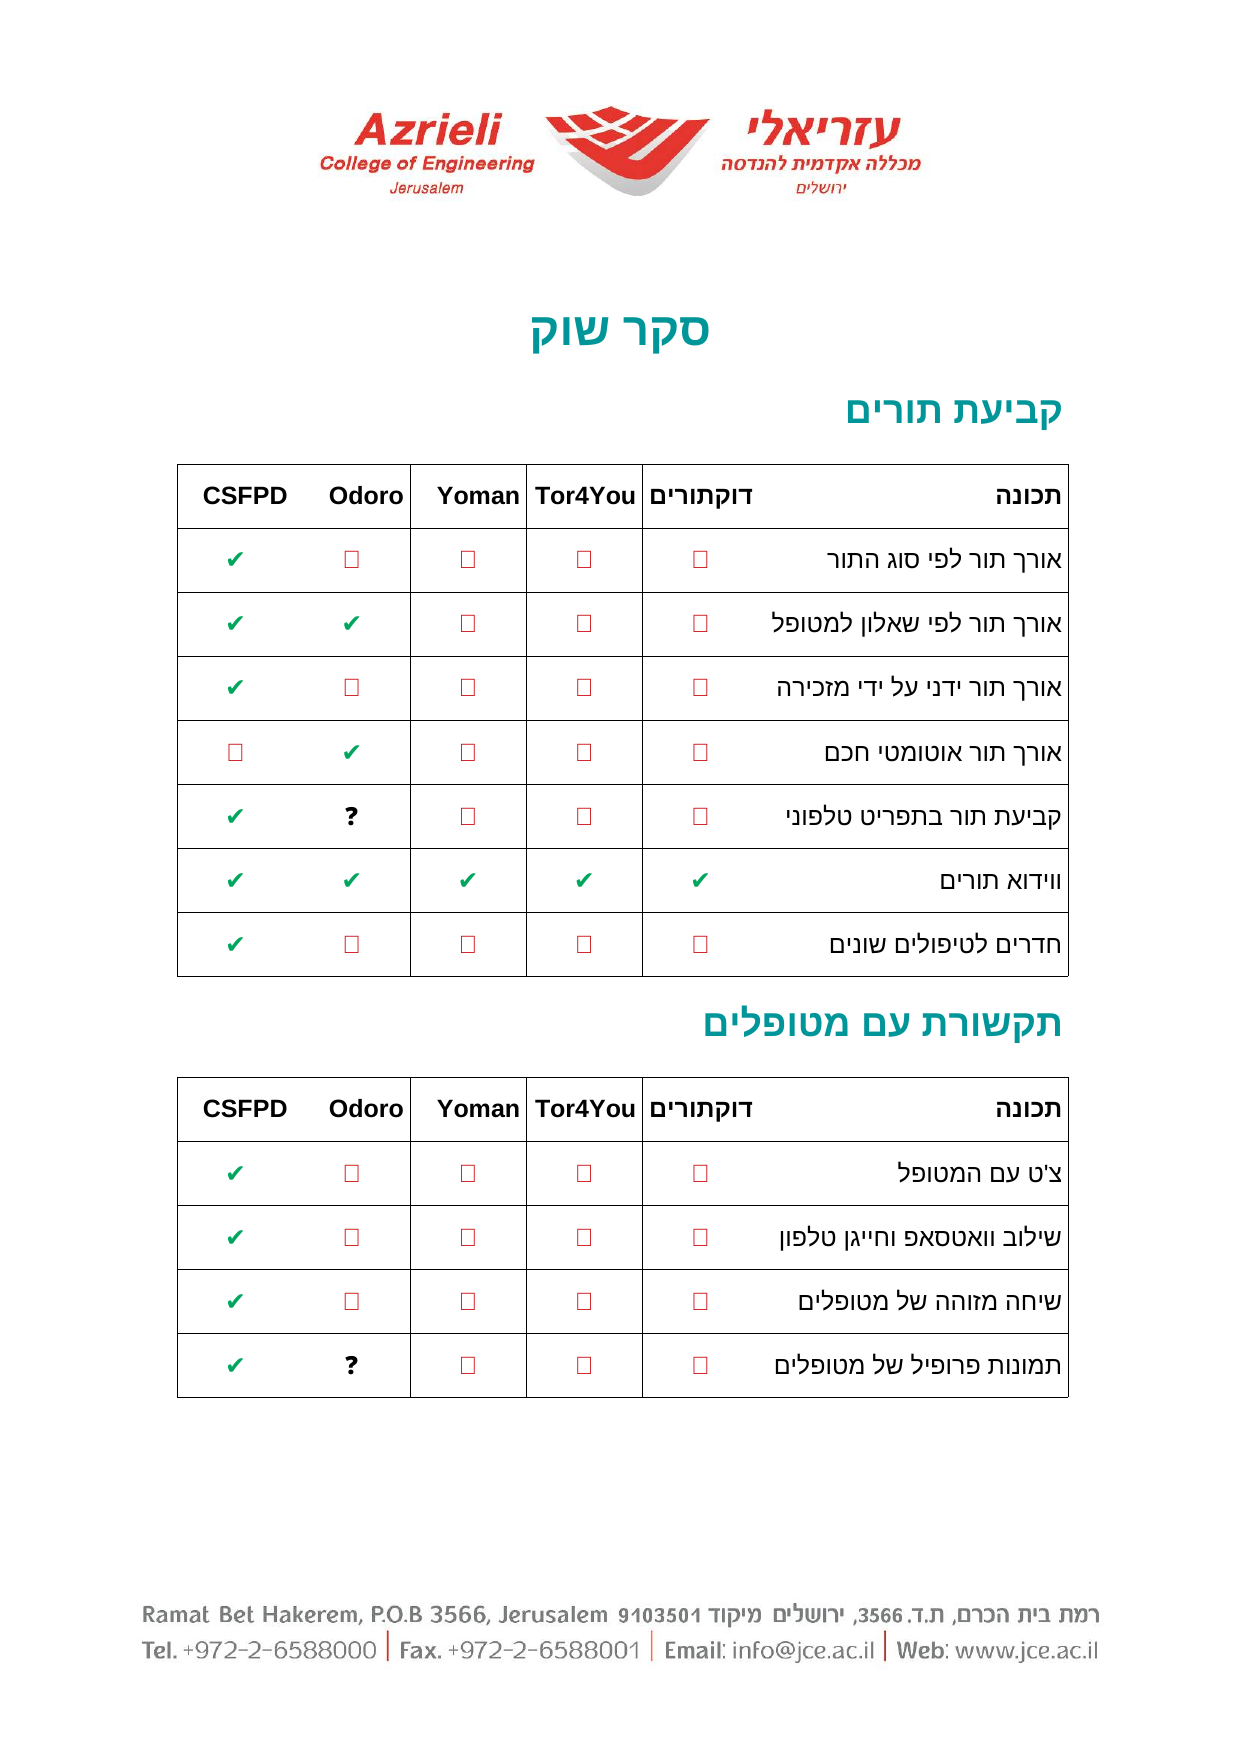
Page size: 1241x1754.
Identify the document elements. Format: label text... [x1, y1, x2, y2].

table_cell שיחה מזוהה של מטופלים [759, 1270, 1068, 1333]
picture [42, 44, 1199, 221]
table_cell ❌ [643, 657, 758, 720]
table_cell ✔️ [178, 849, 293, 912]
table_cell ❌ [643, 721, 758, 784]
table_header דוקתורים [643, 1078, 758, 1141]
table_cell ✔️ [411, 849, 526, 912]
table_cell שילוב וואטסאפ וחייגן טלפון [759, 1206, 1068, 1269]
table_cell ❌ [294, 1270, 410, 1333]
table_cell אורך תור לפי שאלון למטופל [759, 593, 1068, 656]
table_header CSFPD [178, 465, 293, 528]
table_header תכונה [759, 465, 1068, 528]
table_cell ❌ [527, 1334, 642, 1397]
table_cell ❌ [527, 721, 642, 784]
table_cell צ'ט עם המטופל [759, 1142, 1068, 1205]
subtitle סקר שוק [177, 302, 1063, 355]
table_cell ❌ [527, 593, 642, 656]
table_cell ❌ [527, 529, 642, 592]
table_cell ✔️ [178, 1334, 293, 1397]
table_cell ❌ [643, 593, 758, 656]
table_cell ❓ [294, 785, 410, 848]
table_cell ✔️ [178, 1142, 293, 1205]
table_cell ❌ [294, 913, 410, 976]
table_cell ✔️ [178, 785, 293, 848]
table_cell ❌ [527, 785, 642, 848]
table_cell תמונות פרופיל של מטופלים [759, 1334, 1068, 1397]
table_cell ✔️ [178, 529, 293, 592]
table_cell ❌ [411, 721, 526, 784]
table_header Tor4You [527, 1078, 642, 1141]
table_header Odoro [294, 1078, 410, 1141]
table_cell ✔️ [643, 849, 758, 912]
table_cell ❌ [411, 1334, 526, 1397]
table_cell ❌ [294, 529, 410, 592]
table_cell ❌ [411, 1142, 526, 1205]
table_cell אורך תור ידני על ידי מזכירה [759, 657, 1068, 720]
table_cell ❌ [527, 1270, 642, 1333]
table_cell ✔️ [178, 913, 293, 976]
table_cell ❌ [643, 1334, 758, 1397]
table_cell ❌ [643, 1142, 758, 1205]
table_cell ✔️ [294, 721, 410, 784]
table_cell ❌ [294, 1206, 410, 1269]
table_cell אורך תור לפי סוג התור [759, 529, 1068, 592]
table_cell ❌ [411, 913, 526, 976]
table_cell ✔️ [178, 1206, 293, 1269]
table_cell ❌ [527, 1206, 642, 1269]
table_cell ❌ [411, 529, 526, 592]
table_cell ✔️ [527, 849, 642, 912]
table_cell ❌ [527, 1142, 642, 1205]
table_header דוקתורים [643, 465, 758, 528]
table_cell ✔️ [178, 1270, 293, 1333]
table_cell ✔️ [178, 593, 293, 656]
table_cell ✔️ [178, 657, 293, 720]
table_header Yoman [411, 1078, 526, 1141]
table_header Tor4You [527, 465, 642, 528]
table_header Odoro [294, 465, 410, 528]
table_cell ❌ [411, 1270, 526, 1333]
table_cell ❌ [527, 913, 642, 976]
subtitle קביעת תורים [177, 388, 1063, 432]
table_cell ❌ [643, 1206, 758, 1269]
table_cell ❌ [411, 657, 526, 720]
table_cell ✔️ [294, 593, 410, 656]
subtitle תקשורת עם מטופלים [177, 1002, 1063, 1045]
table_cell אורך תור אוטומטי חכם [759, 721, 1068, 784]
picture [107, 1585, 1133, 1693]
table_cell ✔️ [294, 849, 410, 912]
table_cell ❌ [411, 785, 526, 848]
table_cell ❌ [527, 657, 642, 720]
table_cell ❌ [178, 721, 293, 784]
table_cell ❌ [294, 1142, 410, 1205]
table_header CSFPD [178, 1078, 293, 1141]
table_cell ❌ [643, 913, 758, 976]
table_cell ❌ [643, 785, 758, 848]
table_header Yoman [411, 465, 526, 528]
table_cell ❌ [411, 1206, 526, 1269]
table_cell ❌ [643, 529, 758, 592]
table_cell ❌ [294, 657, 410, 720]
table_cell ❌ [643, 1270, 758, 1333]
table_header תכונה [759, 1078, 1068, 1141]
table_cell ❌ [411, 593, 526, 656]
table_cell ❓ [294, 1334, 410, 1397]
table_cell חדרים לטיפולים שונים [759, 913, 1068, 976]
table_cell קביעת תור בתפריט טלפוני [759, 785, 1068, 848]
table_cell ווידוא תורים [759, 849, 1068, 912]
